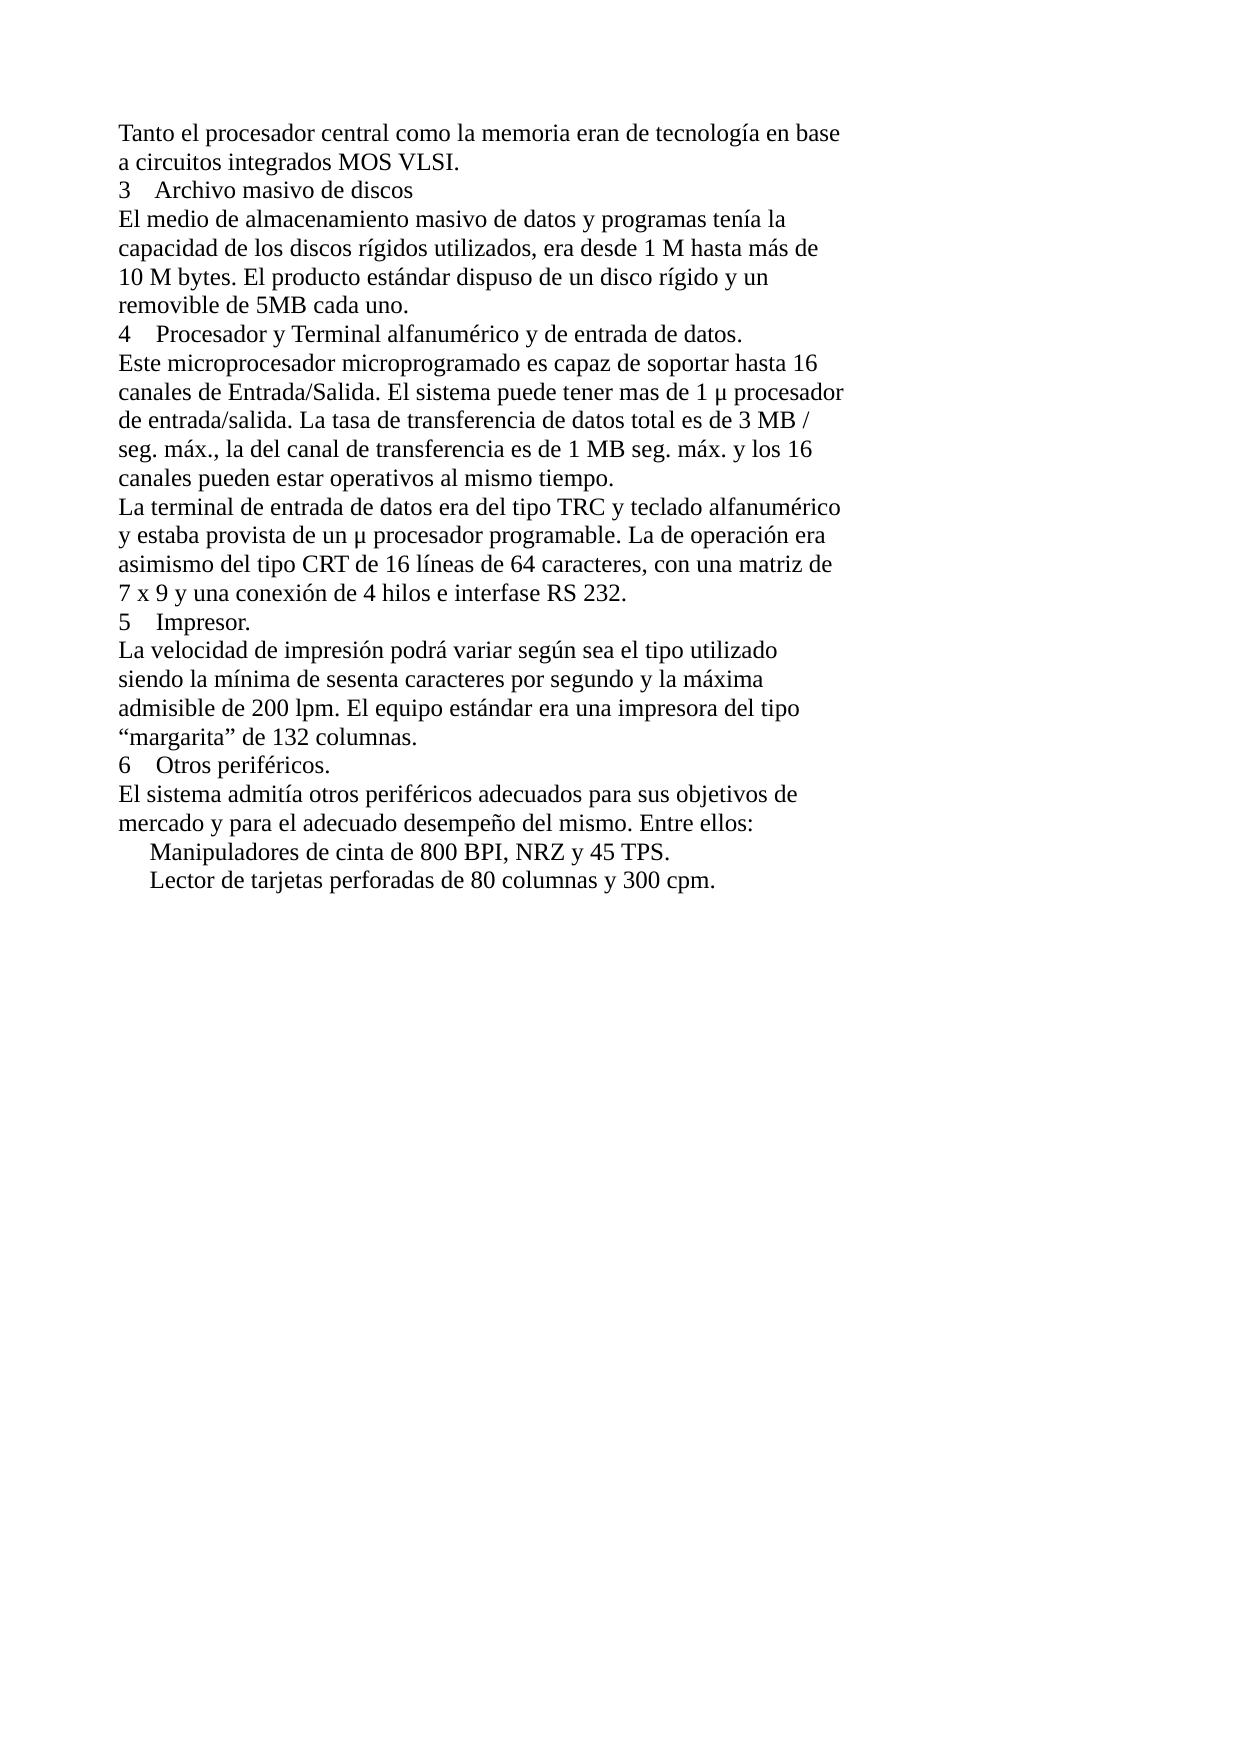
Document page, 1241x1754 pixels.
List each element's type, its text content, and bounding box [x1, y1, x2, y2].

text siendo la mínima de sesenta caracteres por segundo y la máxima [118, 664, 1122, 693]
text admisible de 200 lpm. El equipo estándar era una impresora del tipo [118, 693, 1122, 722]
text Lector de tarjetas perforadas de 80 columnas y 300 cpm. [118, 866, 1122, 894]
text 5 Impresor. [118, 607, 1122, 636]
text asimismo del tipo CRT de 16 líneas de 64 caracteres, con una matriz de [118, 549, 1122, 578]
text canales pueden estar operativos al mismo tiempo. [118, 463, 1122, 492]
text 10 M bytes. El producto estándar dispuso de un disco rígido y un [118, 262, 1122, 291]
text seg. máx., la del canal de transferencia es de 1 MB seg. máx. y los 16 [118, 434, 1122, 463]
text y estaba provista de un μ procesador programable. La de operación era [118, 521, 1122, 549]
text 6 Otros periféricos. [118, 751, 1122, 779]
text de entrada/salida. La tasa de transferencia de datos total es de 3 MB / [118, 406, 1122, 434]
text “margarita” de 132 columnas. [118, 722, 1122, 751]
text 7 x 9 y una conexión de 4 hilos e interfase RS 232. [118, 578, 1122, 607]
text La velocidad de impresión podrá variar según sea el tipo utilizado [118, 636, 1122, 664]
text El medio de almacenamiento masivo de datos y programas tenía la [118, 204, 1122, 233]
text Este microprocesador microprogramado es capaz de soportar hasta 16 [118, 348, 1122, 377]
text Tanto el procesador central como la memoria eran de tecnología en base [118, 118, 1122, 147]
text a circuitos integrados MOS VLSI. [118, 147, 1122, 176]
text 4 Procesador y Terminal alfanumérico y de entrada de datos. [118, 319, 1122, 348]
text La terminal de entrada de datos era del tipo TRC y teclado alfanumérico [118, 492, 1122, 521]
text 3 Archivo masivo de discos [118, 176, 1122, 204]
text canales de Entrada/Salida. El sistema puede tener mas de 1 μ procesador [118, 377, 1122, 406]
text capacidad de los discos rígidos utilizados, era desde 1 M hasta más de [118, 233, 1122, 262]
text El sistema admitía otros periféricos adecuados para sus objetivos de [118, 779, 1122, 808]
text mercado y para el adecuado desempeño del mismo. Entre ellos: [118, 808, 1122, 837]
text Manipuladores de cinta de 800 BPI, NRZ y 45 TPS. [118, 837, 1122, 866]
text removible de 5MB cada uno. [118, 291, 1122, 319]
